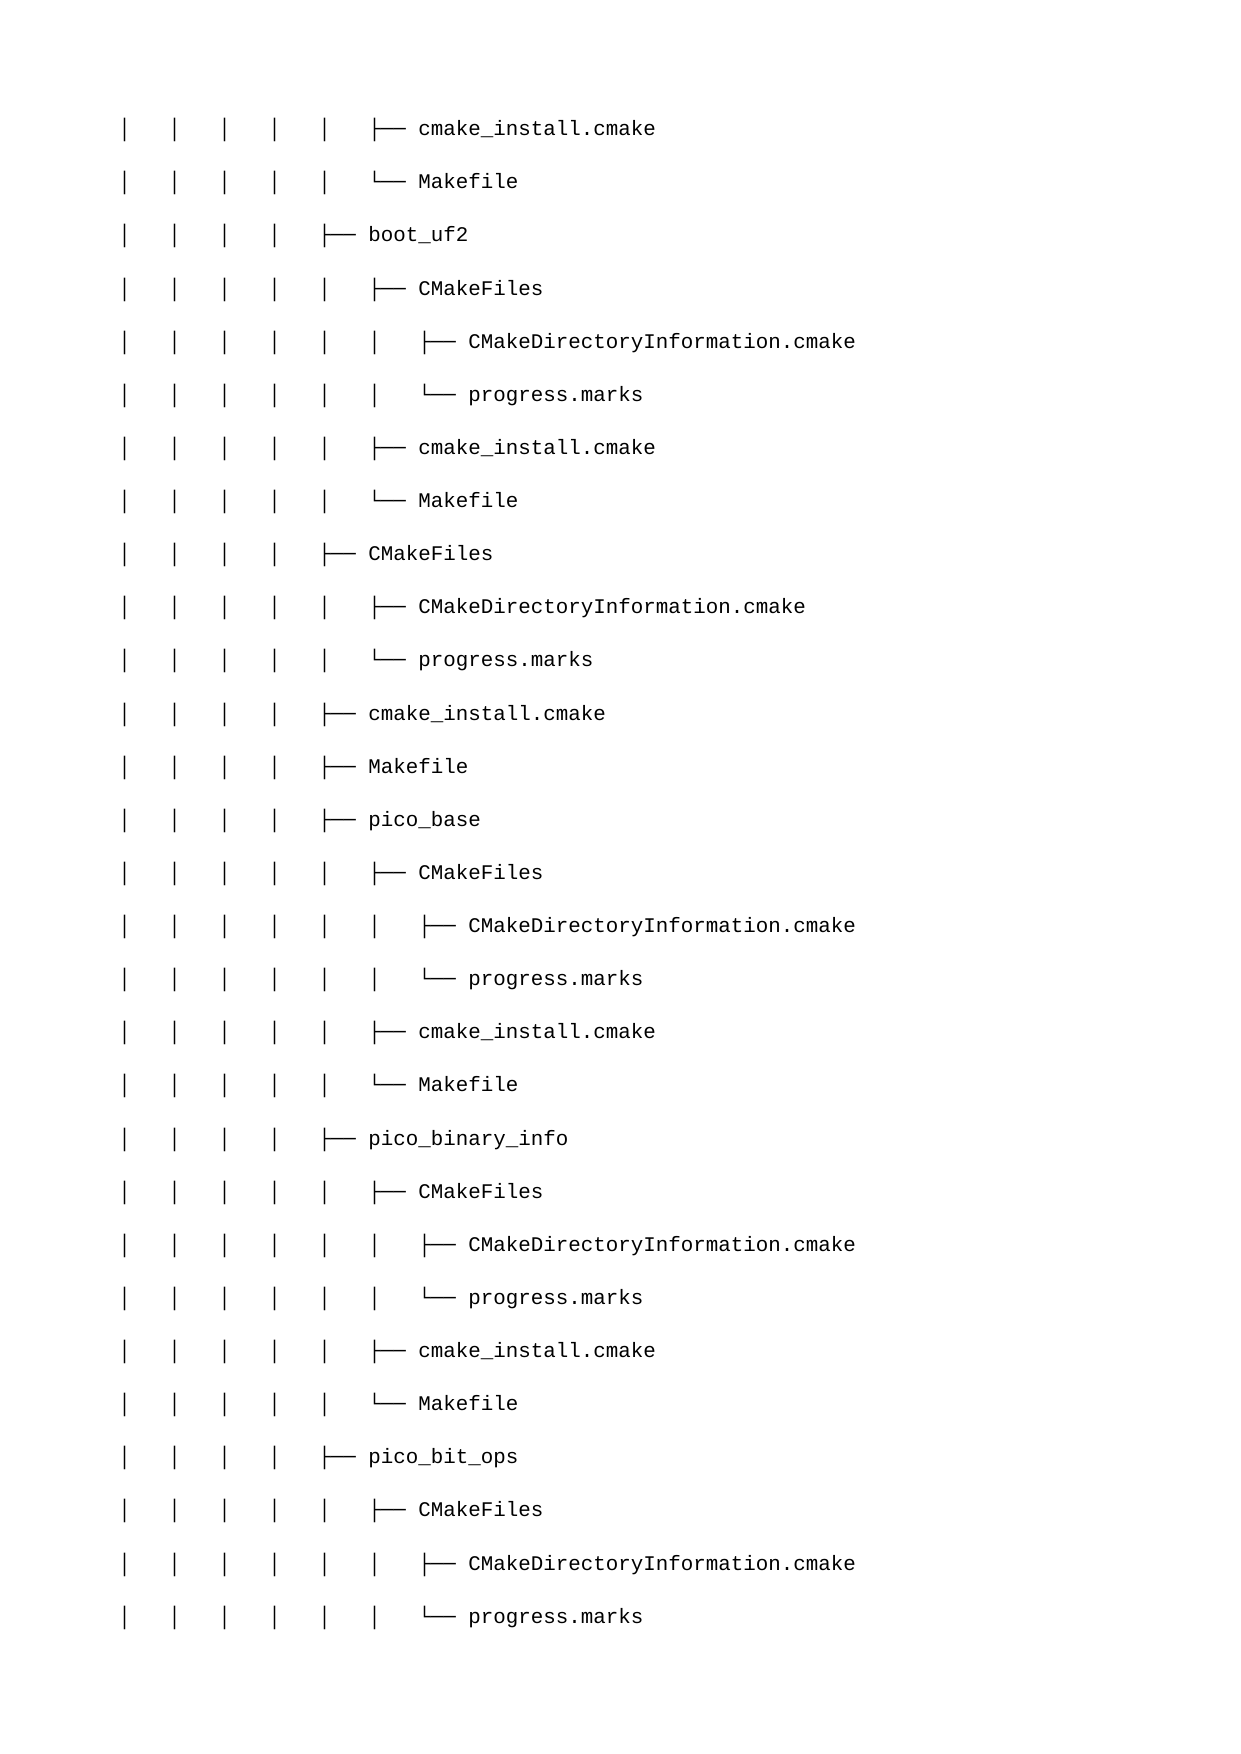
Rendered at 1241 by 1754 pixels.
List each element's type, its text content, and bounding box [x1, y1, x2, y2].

text │ │ │ │ │ │ └── progress.marks [225, 1606, 274, 1629]
text │ │ │ │ │ │ └── progress.marks [118, 1287, 1122, 1311]
text │ │ │ │ ├── pico_base [225, 809, 274, 832]
text │ │ │ │ │ │ ├── CMakeDirectoryInformation.cmake [118, 1552, 1122, 1576]
text │ │ │ │ │ │ └── progress.marks [325, 384, 374, 407]
text │ │ │ │ │ │ └── progress.marks [325, 1606, 374, 1629]
text │ │ │ │ │ │ ├── CMakeDirectoryInformation.cmake [225, 331, 274, 354]
text │ │ │ │ ├── Makefile [275, 756, 324, 779]
text │ │ │ │ │ ├── CMakeFiles [375, 1181, 1122, 1204]
text │ │ │ │ │ └── Makefile [118, 1393, 1122, 1417]
text │ │ │ │ │ ├── CMakeFiles [275, 1181, 324, 1204]
text │ │ │ │ │ │ ├── CMakeDirectoryInformation.cmake [325, 331, 374, 354]
text │ │ │ │ │ │ └── progress.marks [225, 384, 274, 407]
text │ │ │ │ │ └── Makefile [118, 171, 1122, 195]
text │ │ │ │ ├── CMakeFiles [118, 543, 1122, 567]
text │ │ │ │ ├── pico_bit_ops [118, 1446, 1122, 1470]
text │ │ │ │ ├── pico_binary_info [118, 1127, 1122, 1151]
text │ │ │ │ ├── Makefile [175, 756, 224, 779]
text │ │ │ │ │ └── Makefile [118, 1074, 1122, 1098]
text │ │ │ │ │ │ ├── CMakeDirectoryInformation.cmake [425, 1234, 1122, 1257]
text │ │ │ │ │ │ ├── CMakeDirectoryInformation.cmake [425, 331, 1122, 354]
text │ │ │ │ ├── cmake_install.cmake [118, 702, 1122, 726]
text │ │ │ │ │ │ └── progress.marks [118, 968, 1122, 992]
text │ │ │ │ │ │ ├── CMakeDirectoryInformation.cmake [175, 1234, 224, 1257]
text │ │ │ │ │ ├── CMakeFiles [118, 1499, 1122, 1523]
text │ │ │ │ │ └── progress.marks [118, 649, 1122, 673]
text │ │ │ │ │ └── Makefile [118, 490, 1122, 514]
text │ │ │ │ ├── pico_base [275, 809, 324, 832]
text │ │ │ │ ├── pico_base [175, 809, 224, 832]
text │ │ │ │ ├── boot_uf2 [118, 224, 1122, 248]
text │ │ │ │ │ │ └── progress.marks [175, 384, 224, 407]
text │ │ │ │ │ │ ├── CMakeDirectoryInformation.cmake [325, 1234, 374, 1257]
text │ │ │ │ │ │ └── progress.marks [275, 384, 324, 407]
text │ │ │ │ │ │ └── progress.marks [375, 384, 1122, 407]
text │ │ │ │ │ │ ├── CMakeDirectoryInformation.cmake [125, 1234, 174, 1257]
text │ │ │ │ │ ├── cmake_install.cmake [118, 118, 1122, 142]
text │ │ │ │ │ ├── CMakeFiles [118, 862, 1122, 886]
text │ │ │ │ │ │ ├── CMakeDirectoryInformation.cmake [175, 331, 224, 354]
text │ │ │ │ │ ├── cmake_install.cmake [118, 437, 1122, 461]
text │ │ │ │ │ │ ├── CMakeDirectoryInformation.cmake [275, 331, 324, 354]
text │ │ │ │ │ │ └── progress.marks [275, 1606, 324, 1629]
text │ │ │ │ │ │ └── progress.marks [375, 1606, 1122, 1629]
text │ │ │ │ │ │ └── progress.marks [175, 1606, 224, 1629]
text │ │ │ │ │ │ ├── CMakeDirectoryInformation.cmake [225, 1234, 274, 1257]
text │ │ │ │ │ ├── CMakeFiles [118, 277, 1122, 301]
text │ │ │ │ ├── Makefile [225, 756, 274, 779]
text │ │ │ │ │ │ └── progress.marks [125, 1606, 174, 1629]
text │ │ │ │ │ │ ├── CMakeDirectoryInformation.cmake [275, 1234, 324, 1257]
text │ │ │ │ │ │ ├── CMakeDirectoryInformation.cmake [375, 1234, 424, 1257]
text │ │ │ │ ├── Makefile [325, 756, 1122, 779]
text │ │ │ │ │ │ ├── CMakeDirectoryInformation.cmake [375, 331, 424, 354]
text │ │ │ │ │ ├── CMakeFiles [225, 1181, 274, 1204]
text │ │ │ │ │ │ ├── CMakeDirectoryInformation.cmake [118, 915, 1122, 939]
text │ │ │ │ ├── pico_base [125, 809, 174, 832]
text │ │ │ │ │ ├── CMakeFiles [175, 1181, 224, 1204]
text │ │ │ │ │ ├── CMakeFiles [325, 1181, 374, 1204]
text │ │ │ │ │ ├── CMakeDirectoryInformation.cmake [118, 596, 1122, 620]
text │ │ │ │ │ │ └── progress.marks [125, 384, 174, 407]
text │ │ │ │ ├── pico_base [325, 809, 1122, 832]
text │ │ │ │ ├── Makefile [125, 756, 174, 779]
text │ │ │ │ │ ├── cmake_install.cmake [118, 1021, 1122, 1045]
text │ │ │ │ │ │ ├── CMakeDirectoryInformation.cmake [125, 331, 174, 354]
text │ │ │ │ │ ├── CMakeFiles [125, 1181, 174, 1204]
text │ │ │ │ │ ├── cmake_install.cmake [118, 1340, 1122, 1364]
